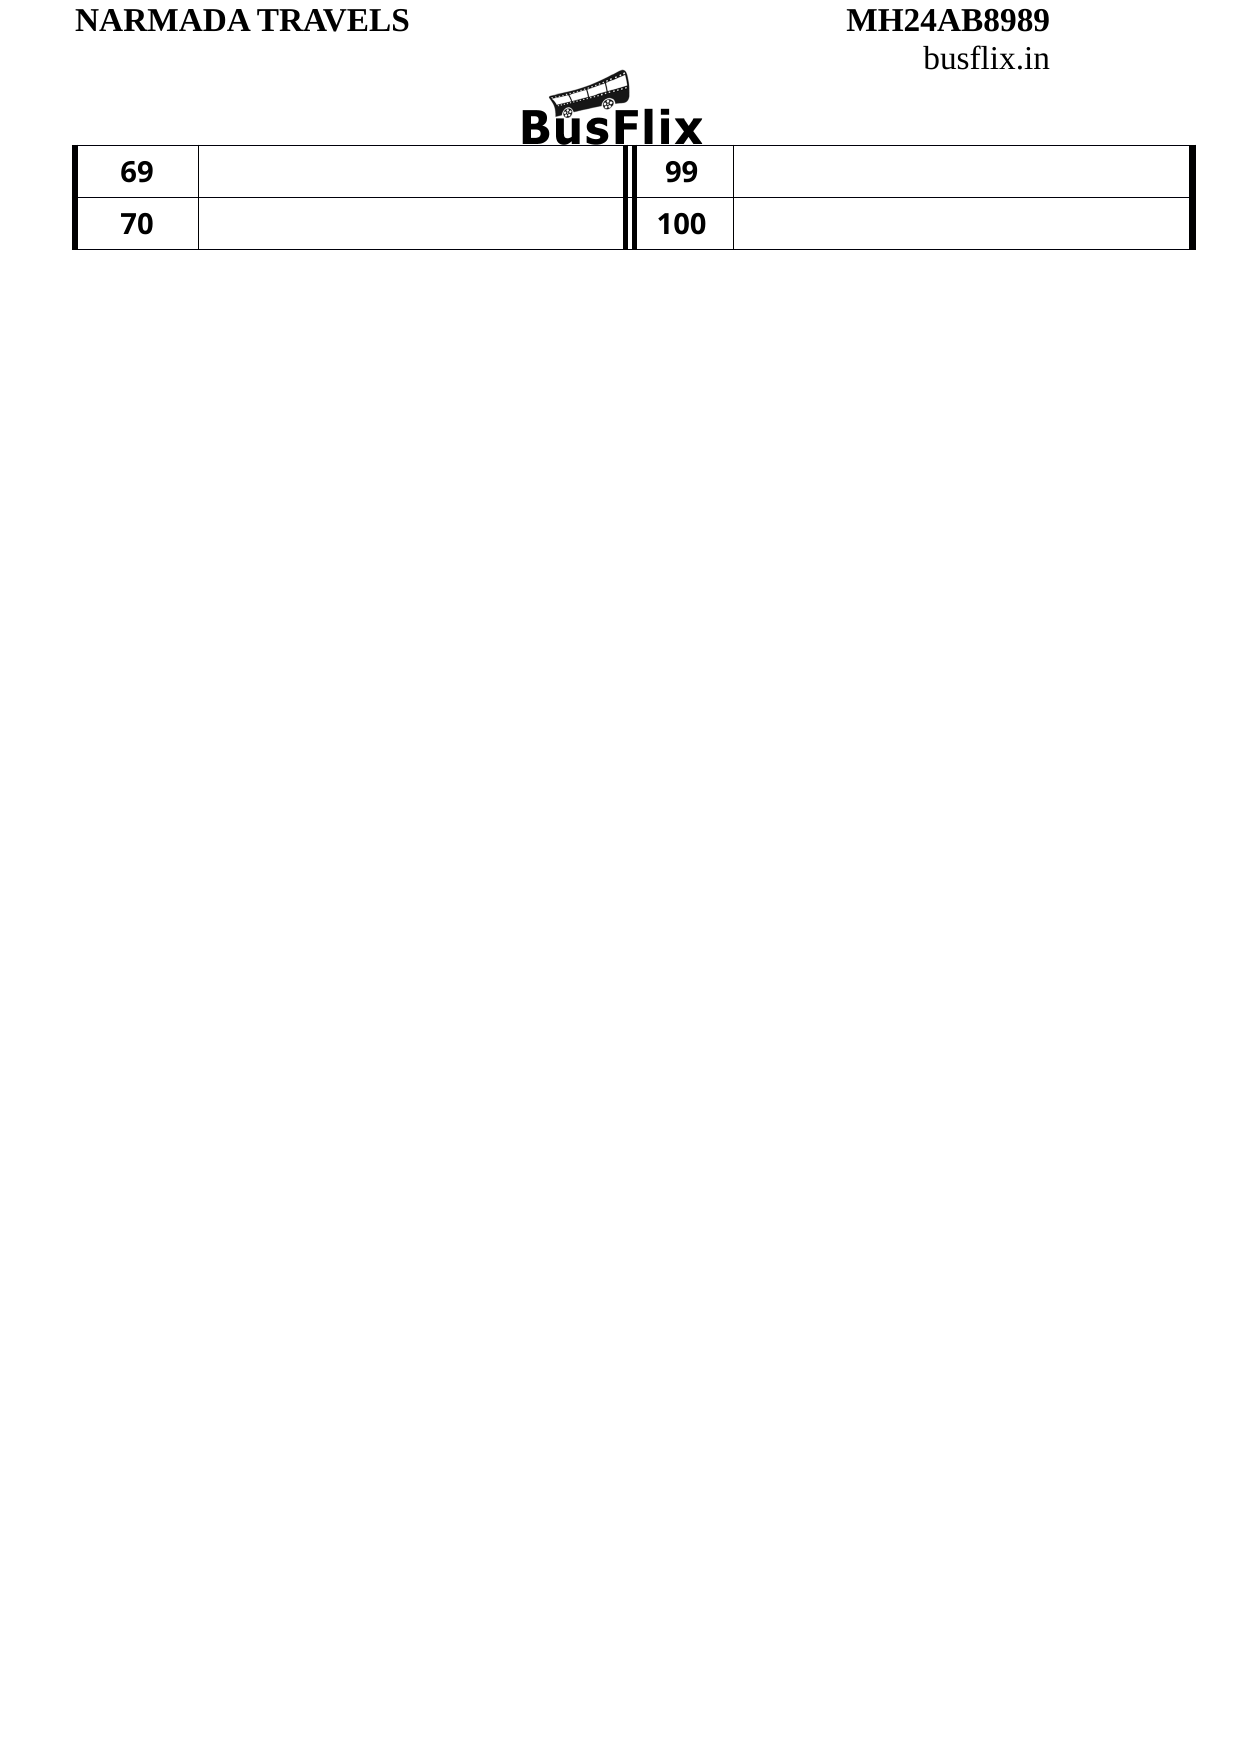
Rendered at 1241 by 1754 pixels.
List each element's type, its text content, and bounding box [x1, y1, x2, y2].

table_cell [734, 198, 1189, 249]
picture [522, 69, 703, 145]
table_cell 70 [78, 198, 198, 249]
table_cell 99 [637, 146, 733, 197]
table_cell 100 [637, 198, 733, 249]
table_cell [199, 198, 623, 249]
table_cell [199, 146, 623, 197]
table_cell [734, 146, 1189, 197]
table_cell 69 [78, 146, 198, 197]
